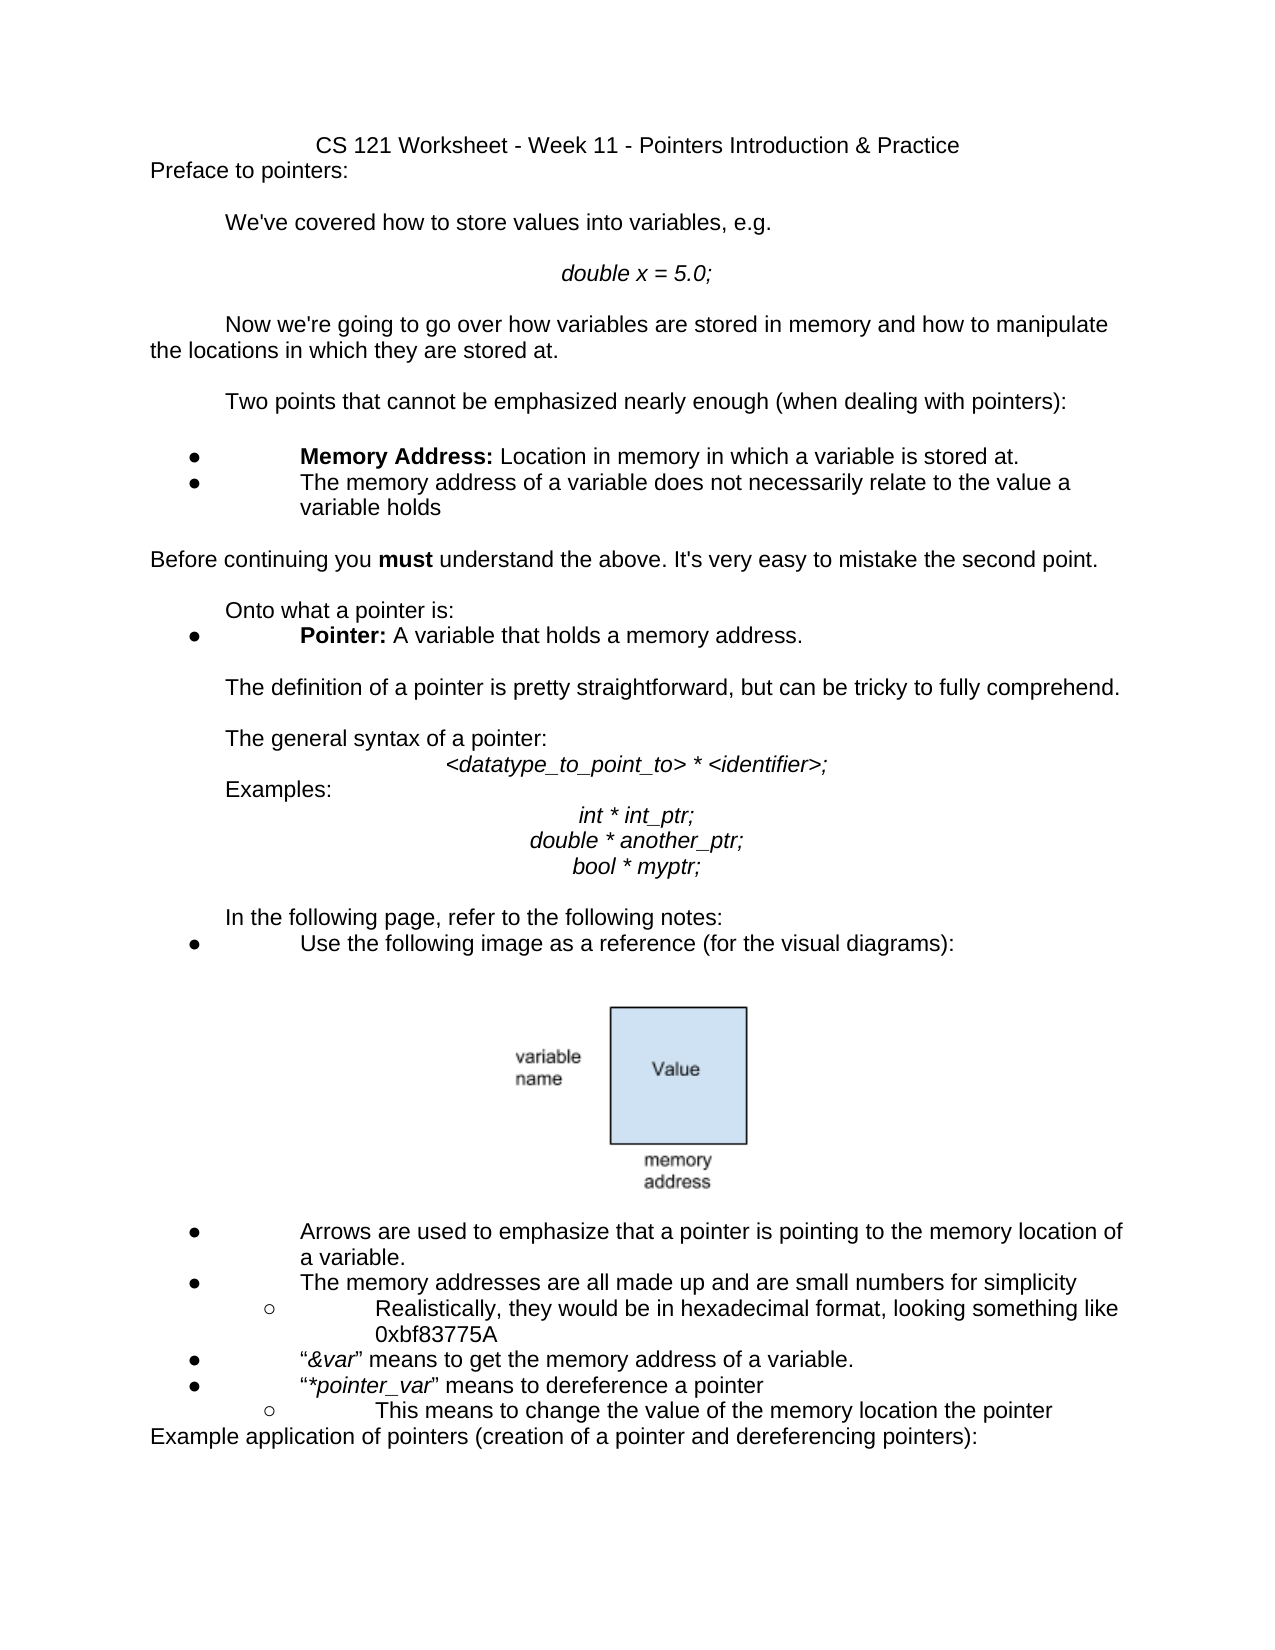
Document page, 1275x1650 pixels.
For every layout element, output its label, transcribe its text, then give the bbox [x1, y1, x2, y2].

list Memory Address: Location in memory in which a variable is stored at. [187, 444, 1125, 469]
text Before continuing you must understand the above. It's very easy to mistake the second point. [150, 546, 1125, 572]
text The definition of a pointer is pretty straightforward, but can be tricky to fully comprehend. [150, 674, 1125, 700]
list Use the following image as a reference (for the visual diagrams): [187, 931, 1125, 956]
text Example application of pointers (creation of a pointer and dereferencing pointers): [150, 1424, 1125, 1449]
list This means to change the value of the memory location the pointer [262, 1398, 1125, 1424]
text bool * myptr; [150, 854, 1125, 879]
text The general syntax of a pointer: [150, 726, 1125, 751]
text In the following page, refer to the following notes: [150, 905, 1125, 931]
text Preface to pointers: [150, 158, 1125, 184]
list Realistically, they would be in hexadecimal format, looking something like 0xbf83775A [262, 1296, 1125, 1347]
list “&var” means to get the memory address of a variable. [187, 1347, 1125, 1372]
list The memory addresses are all made up and are small numbers for simplicity [187, 1270, 1125, 1296]
list Pointer: A variable that holds a memory address. [187, 623, 1125, 649]
list Arrows are used to emphasize that a pointer is pointing to the memory location of a variable. [187, 1219, 1125, 1270]
list The memory address of a variable does not necessarily relate to the value a variable holds [187, 469, 1125, 521]
text double * another_ptr; [150, 828, 1125, 854]
text Examples: [150, 777, 1125, 802]
text We've covered how to store values into variables, e.g. [150, 209, 1125, 235]
text Now we're going to go over how variables are stored in memory and how to manipulate the locations in which they are stored at. [150, 312, 1125, 363]
text Onto what a pointer is: [150, 597, 1125, 623]
picture [496, 975, 779, 1200]
text Two points that cannot be emphasized nearly enough (when dealing with pointers): [150, 389, 1125, 414]
text int * int_ptr; [150, 802, 1125, 828]
text double x = 5.0; [150, 261, 1125, 286]
text <datatype_to_point_to> * <identifier>; [150, 751, 1125, 777]
list “*pointer_var” means to dereference a pointer [187, 1372, 1125, 1398]
